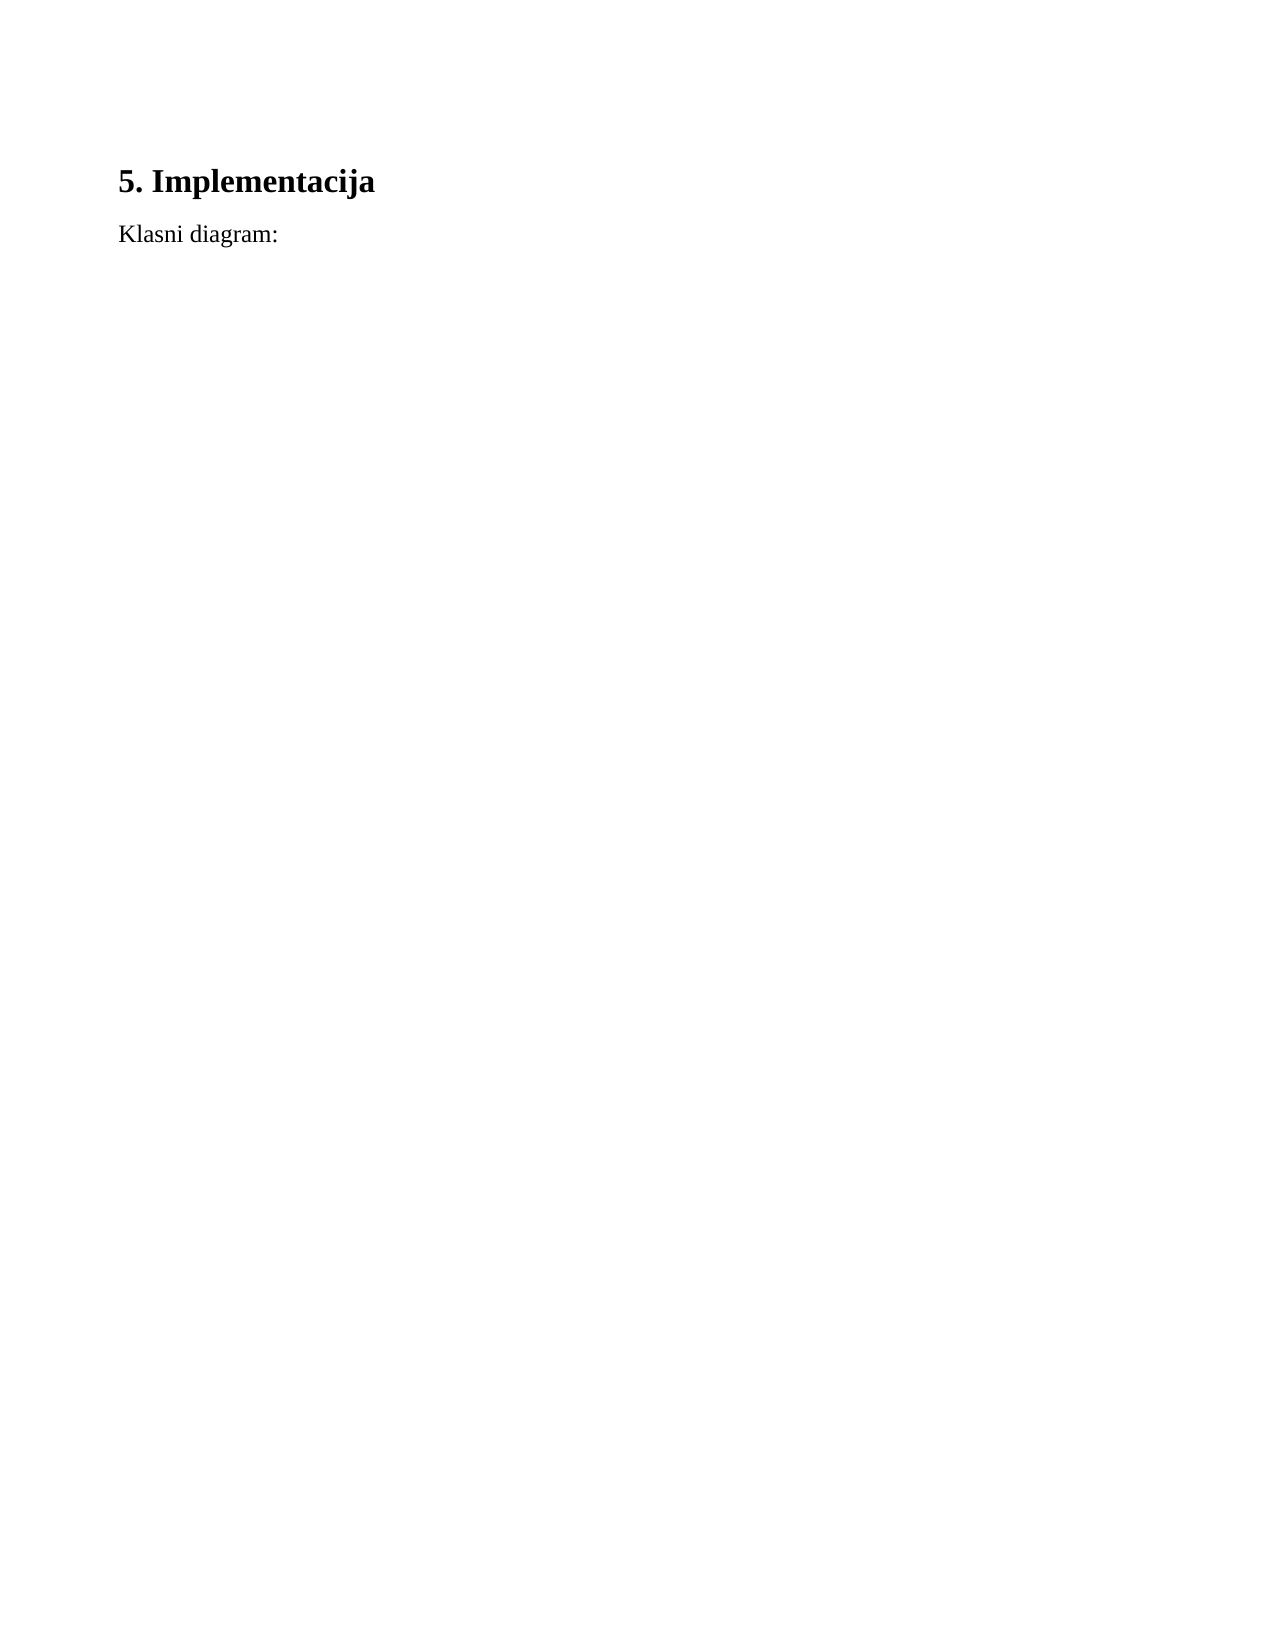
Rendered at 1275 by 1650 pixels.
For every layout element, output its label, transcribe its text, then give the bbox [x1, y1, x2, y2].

text 5. Implementacija [118, 161, 1157, 199]
text Klasni diagram: [118, 219, 1157, 247]
